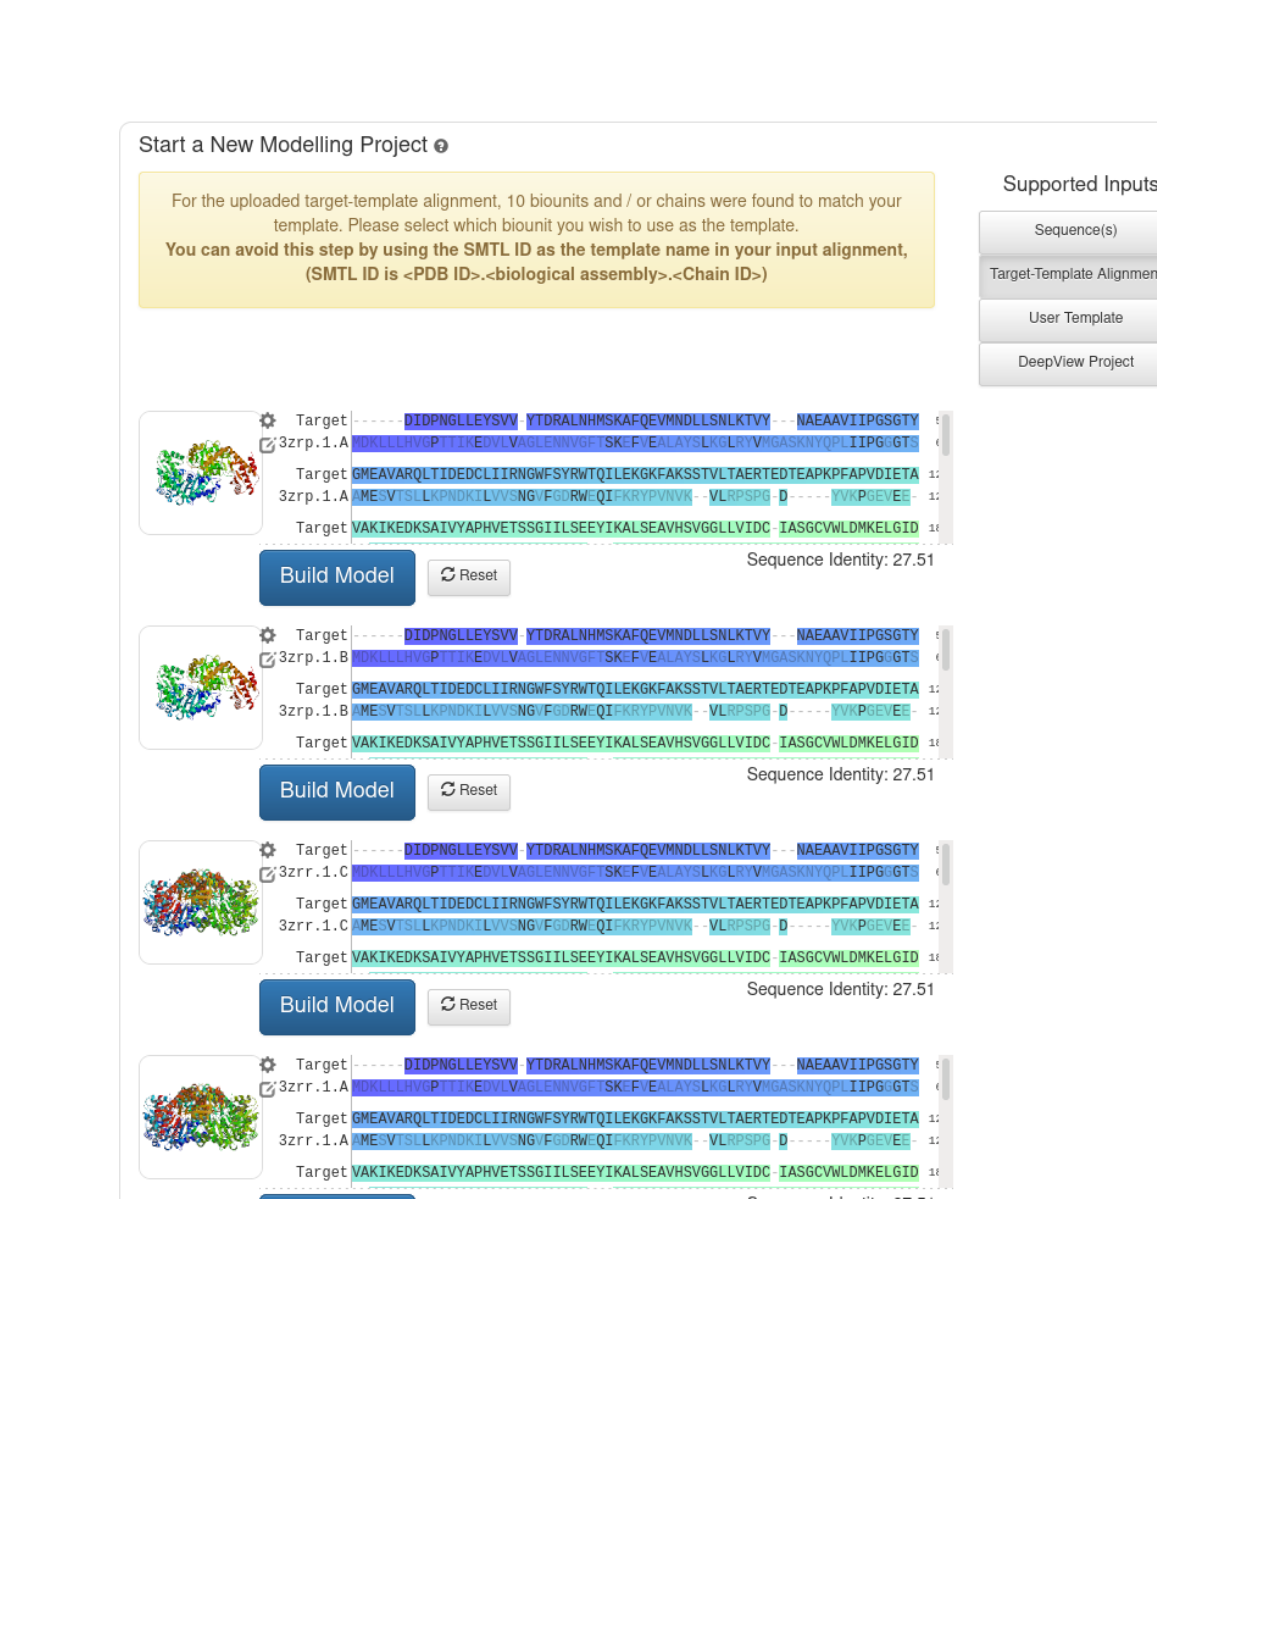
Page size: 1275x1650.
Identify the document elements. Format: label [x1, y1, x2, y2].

picture [118, 118, 1157, 1199]
